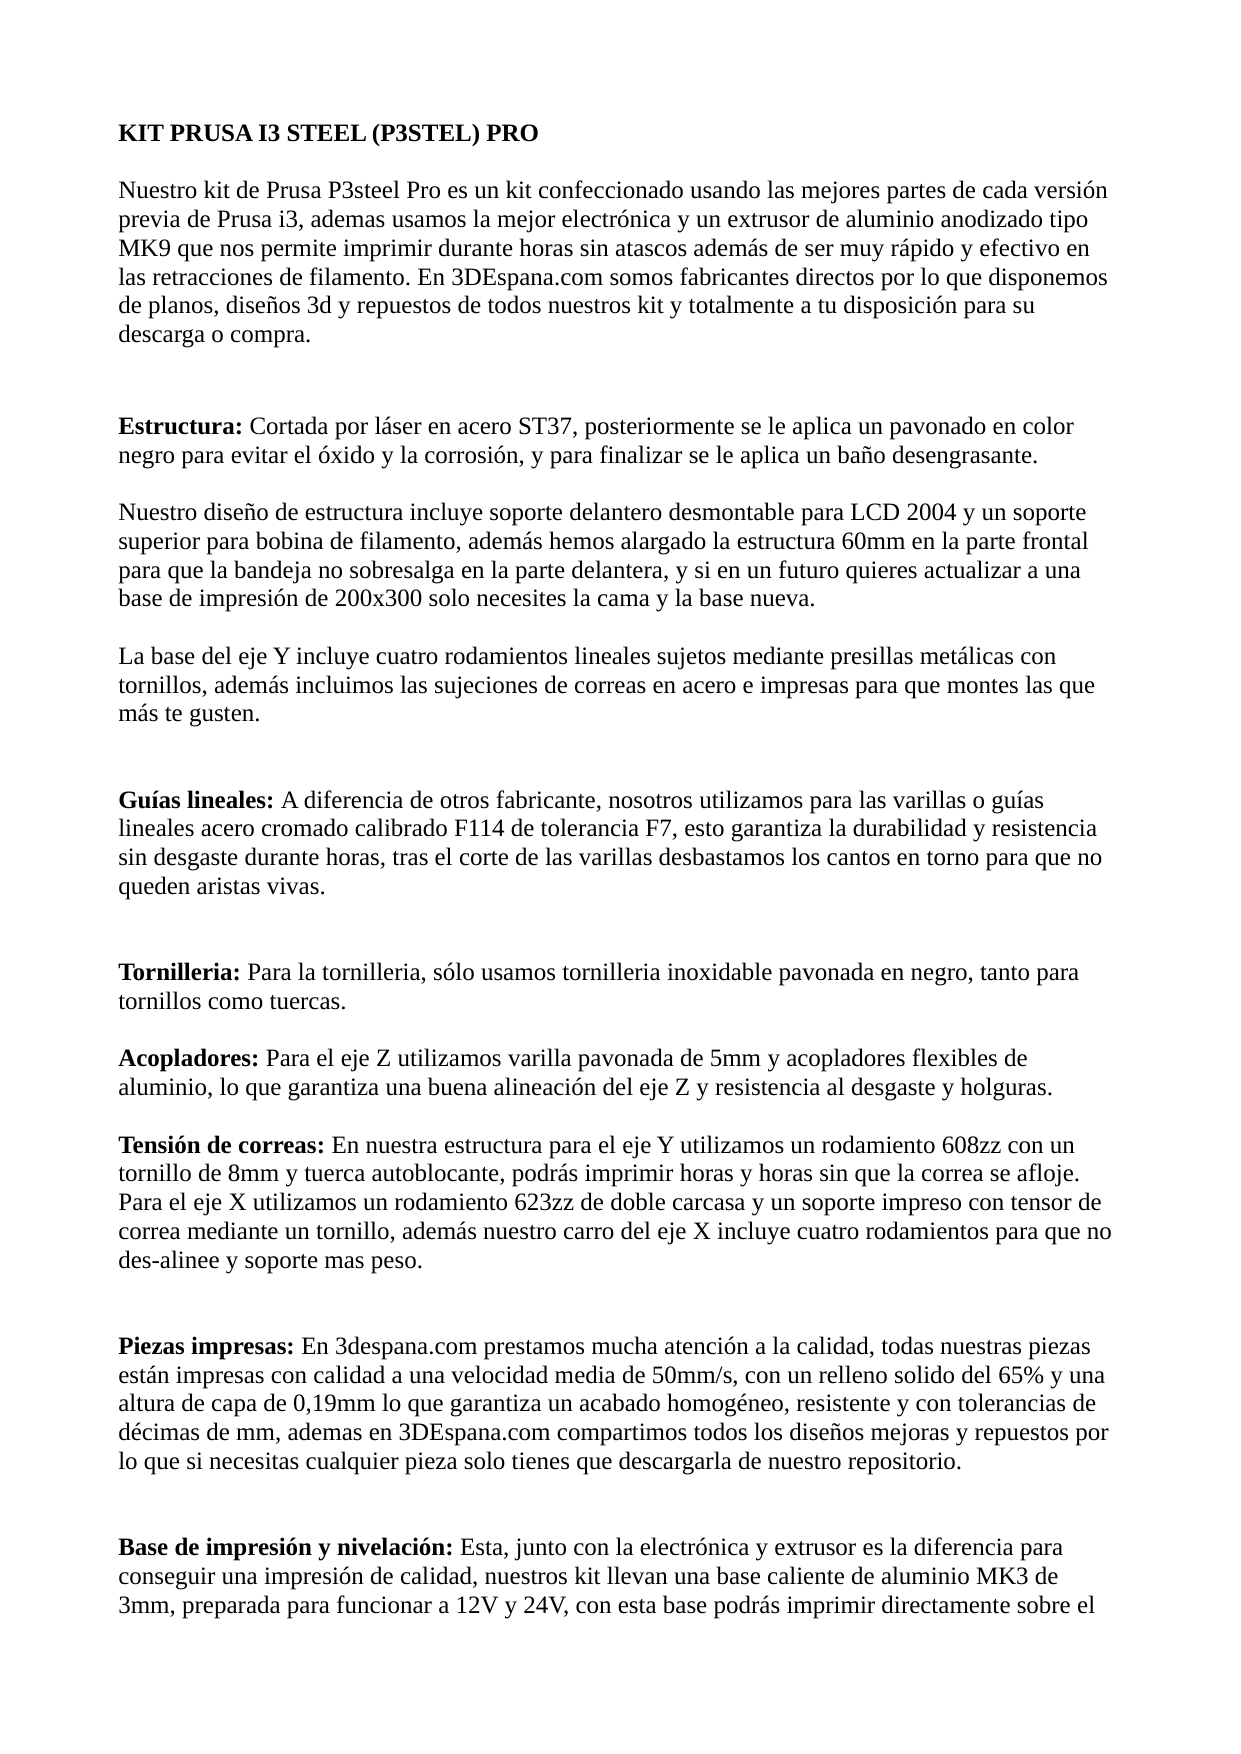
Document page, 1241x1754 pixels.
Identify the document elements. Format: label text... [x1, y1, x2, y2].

text Piezas impresas: En 3despana.com prestamos mucha atención a la calidad, todas nuestras piezas están impresas con calidad a una velocidad media de 50mm/s, con un relleno solido del 65% y una altura de capa de 0,19mm lo que garantiza un acabado homogéneo, resistente y con tolerancias de décimas de mm, ademas en 3DEspana.com compartimos todos los diseños mejoras y repuestos por lo que si necesitas cualquier pieza solo tienes que descargarla de nuestro repositorio. [118, 1331, 1122, 1475]
text Nuestro diseño de estructura incluye soporte delantero desmontable para LCD 2004 y un soporte superior para bobina de filamento, además hemos alargado la estructura 60mm en la parte frontal para que la bandeja no sobresalga en la parte delantera, y si en un futuro quieres actualizar a una base de impresión de 200x300 solo necesites la cama y la base nueva. [118, 497, 1122, 612]
text Tornilleria: Para la tornilleria, sólo usamos tornilleria inoxidable pavonada en negro, tanto para tornillos como tuercas. [118, 957, 1122, 1015]
text KIT PRUSA I3 STEEL (P3STEL) PRO [118, 118, 1122, 147]
text Base de impresión y nivelación: Esta, junto con la electrónica y extrusor es la diferencia para conseguir una impresión de calidad, nuestros kit llevan una base caliente de aluminio MK3 de 3mm, preparada para funcionar a 12V y 24V, con esta base podrás imprimir directamente sobre el [118, 1532, 1122, 1618]
text Guías lineales: A diferencia de otros fabricante, nosotros utilizamos para las varillas o guías lineales acero cromado calibrado F114 de tolerancia F7, esto garantiza la durabilidad y resistencia sin desgaste durante horas, tras el corte de las varillas desbastamos los cantos en torno para que no queden aristas vivas. [118, 785, 1122, 900]
text Para el eje X utilizamos un rodamiento 623zz de doble carcasa y un soporte impreso con tensor de correa mediante un tornillo, además nuestro carro del eje X incluye cuatro rodamientos para que no des-alinee y soporte mas peso. [118, 1187, 1122, 1273]
text Acopladores: Para el eje Z utilizamos varilla pavonada de 5mm y acopladores flexibles de aluminio, lo que garantiza una buena alineación del eje Z y resistencia al desgaste y holguras. [118, 1043, 1122, 1101]
text La base del eje Y incluye cuatro rodamientos lineales sujetos mediante presillas metálicas con tornillos, además incluimos las sujeciones de correas en acero e impresas para que montes las que más te gusten. [118, 641, 1122, 727]
text Estructura: Cortada por láser en acero ST37, posteriormente se le aplica un pavonado en color negro para evitar el óxido y la corrosión, y para finalizar se le aplica un baño desengrasante. [118, 411, 1122, 468]
text Tensión de correas: En nuestra estructura para el eje Y utilizamos un rodamiento 608zz con un tornillo de 8mm y tuerca autoblocante, podrás imprimir horas y horas sin que la correa se afloje. [118, 1130, 1122, 1187]
text Nuestro kit de Prusa P3steel Pro es un kit confeccionado usando las mejores partes de cada versión previa de Prusa i3, ademas usamos la mejor electrónica y un extrusor de aluminio anodizado tipo MK9 que nos permite imprimir durante horas sin atascos además de ser muy rápido y efectivo en las retracciones de filamento. En 3DEspana.com somos fabricantes directos por lo que disponemos de planos, diseños 3d y repuestos de todos nuestros kit y totalmente a tu disposición para su descarga o compra. [118, 176, 1122, 348]
